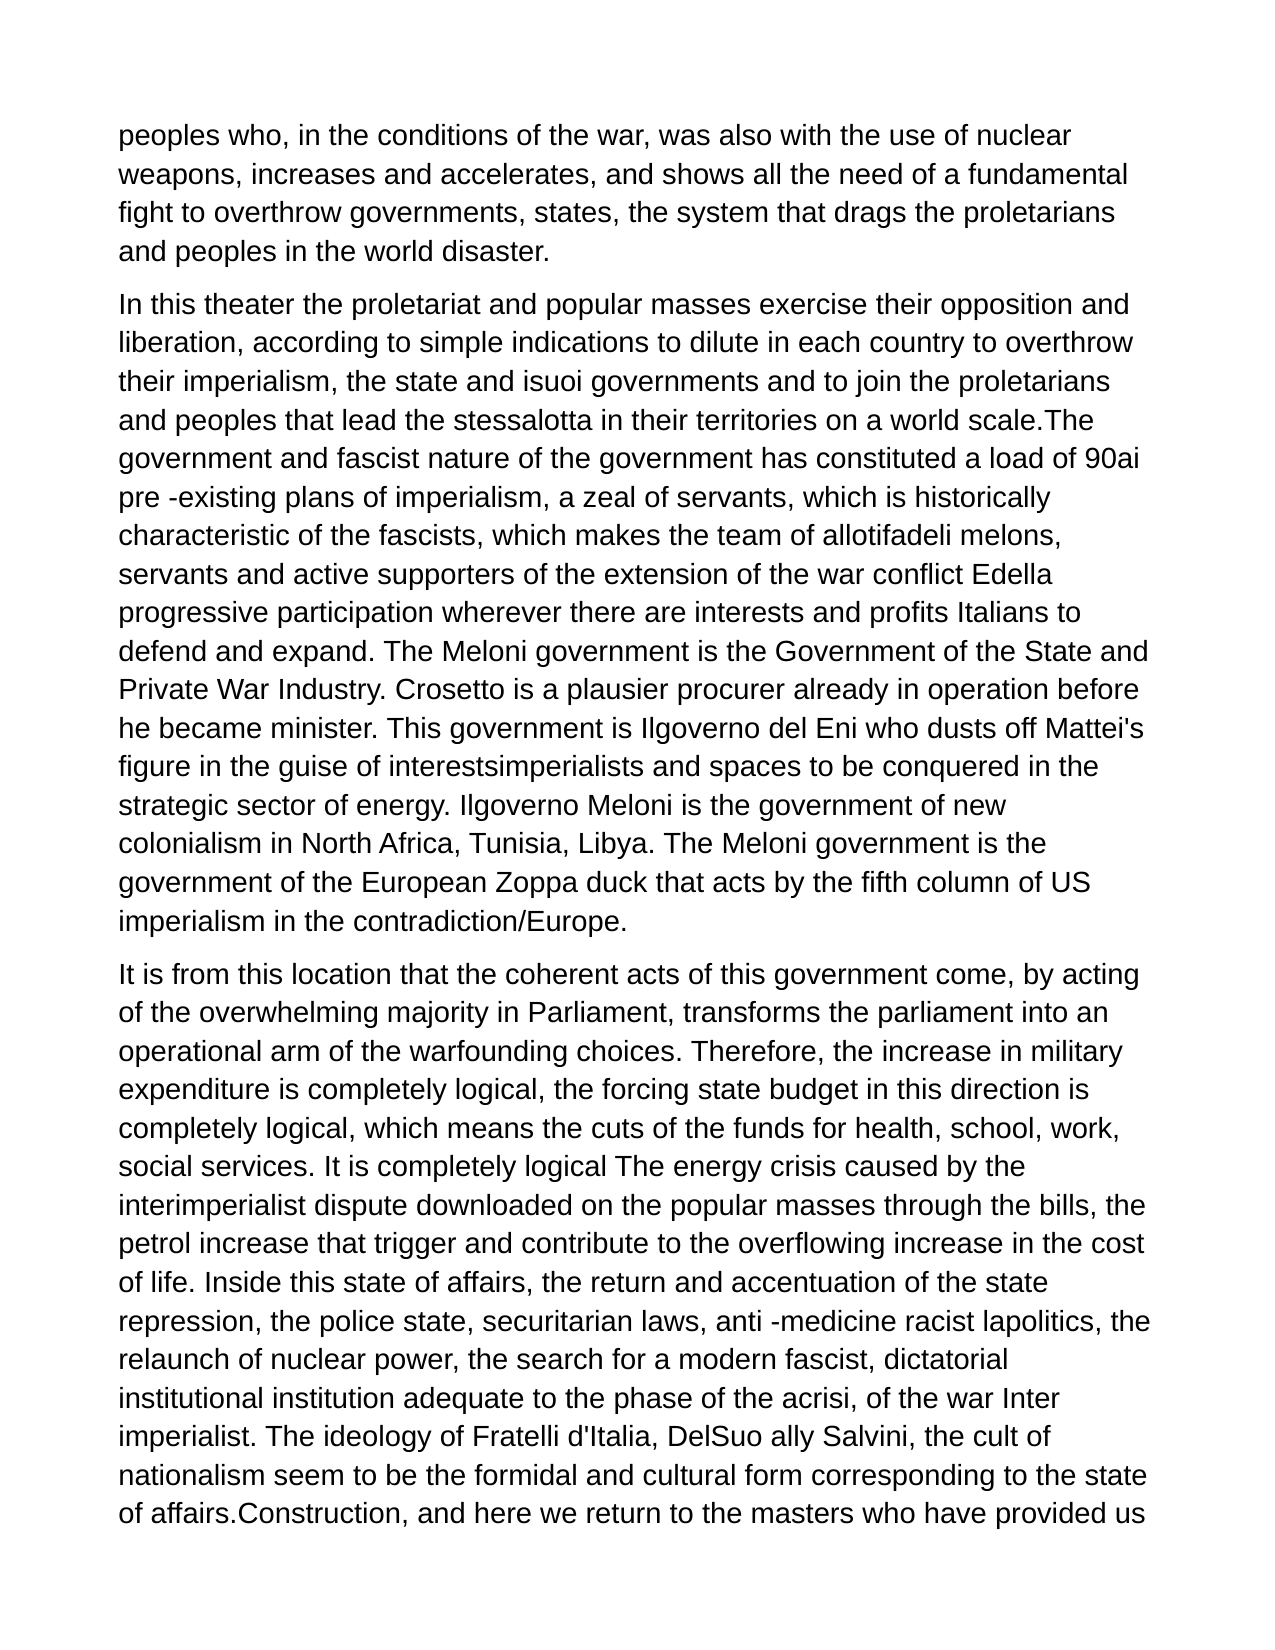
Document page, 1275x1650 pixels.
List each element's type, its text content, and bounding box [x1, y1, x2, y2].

text peoples who, in the conditions of the war, was also with the use of nuclear weapons, increases and accelerates, and shows all the need of a fundamental fight to overthrow governments, states, the system that drags the proletarians and peoples in the world disaster. [118, 118, 1157, 267]
text In this theater the proletariat and popular masses exercise their opposition and liberation, according to simple indications to dilute in each country to overthrow their imperialism, the state and isuoi governments and to join the proletarians and peoples that lead the stessalotta in their territories on a world scale.The government and fascist nature of the government has constituted a load of 90ai pre -existing plans of imperialism, a zeal of servants, which is historically characteristic of the fascists, which makes the team of allotifadeli melons, servants and active supporters of the extension of the war conflict Edella progressive participation wherever there are interests and profits Italians to defend and expand. The Meloni government is the Government of the State and Private War Industry. Crosetto is a plausier procurer already in operation before he became minister. This government is Ilgoverno del Eni who dusts off Mattei's figure in the guise of interestsimperialists and spaces to be conquered in the strategic sector of energy. Ilgoverno Meloni is the government of new colonialism in North Africa, Tunisia, Libya. The Meloni government is the government of the European Zoppa duck that acts by the fifth column of US imperialism in the contradiction/Europe. [118, 287, 1157, 937]
text It is from this location that the coherent acts of this government come, by acting of the overwhelming majority in Parliament, transforms the parliament into an operational arm of the warfounding choices. Therefore, the increase in military expenditure is completely logical, the forcing state budget in this direction is completely logical, which means the cuts of the funds for health, school, work, social services. It is completely logical The energy crisis caused by the interimperialist dispute downloaded on the popular masses through the bills, the petrol increase that trigger and contribute to the overflowing increase in the cost of life. Inside this state of affairs, the return and accentuation of the state repression, the police state, securitarian laws, anti -medicine racist lapolitics, the relaunch of nuclear power, the search for a modern fascist, dictatorial institutional institution adequate to the phase of the acrisi, of the war Inter imperialist. The ideology of Fratelli d'Italia, DelSuo ally Salvini, the cult of nationalism seem to be the formidal and cultural form corresponding to the state of affairs.Construction, and here we return to the masters who have provided us [118, 957, 1157, 1530]
